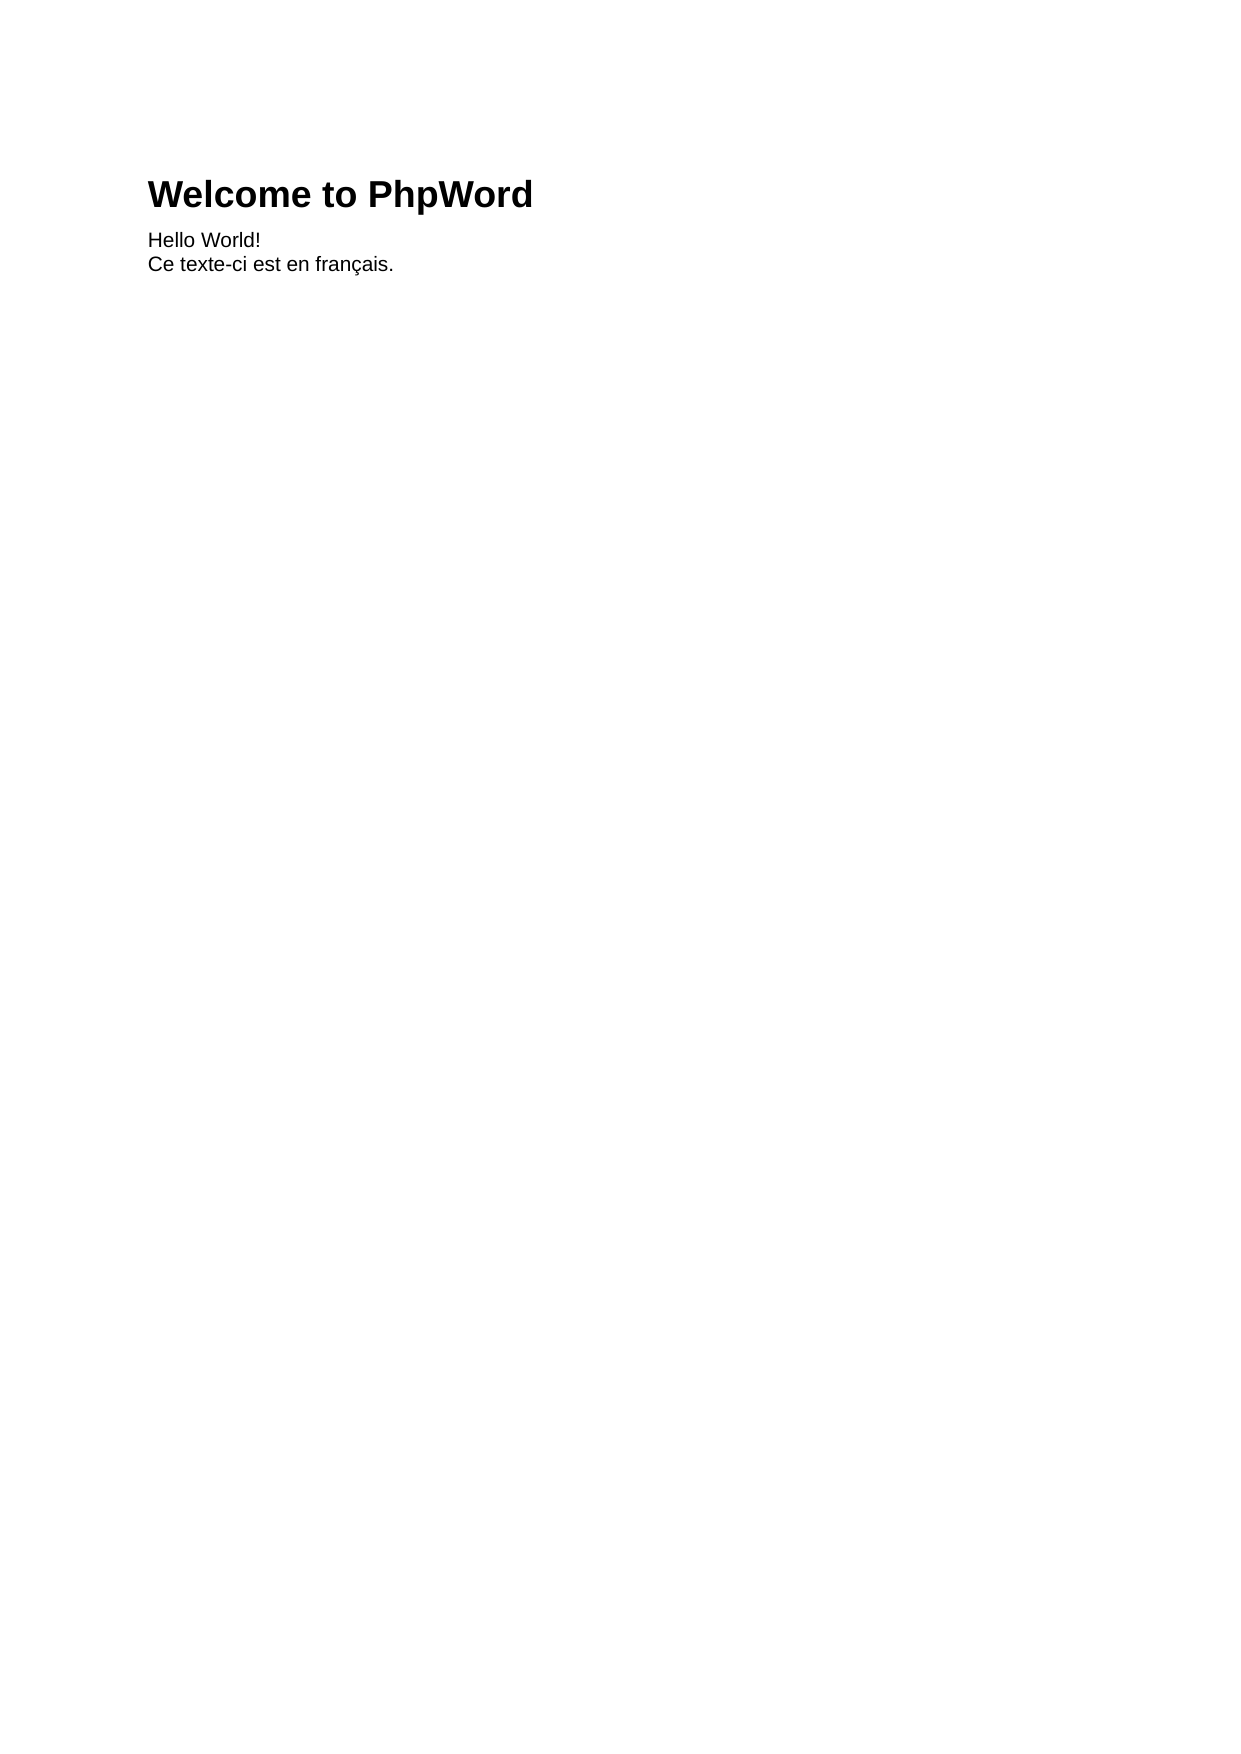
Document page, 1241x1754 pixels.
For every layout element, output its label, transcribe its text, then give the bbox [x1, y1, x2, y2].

subtitle Welcome to PhpWord [148, 148, 1092, 172]
text Hello World! [148, 172, 1092, 196]
text Ce texte-ci est en français. [148, 196, 1092, 219]
